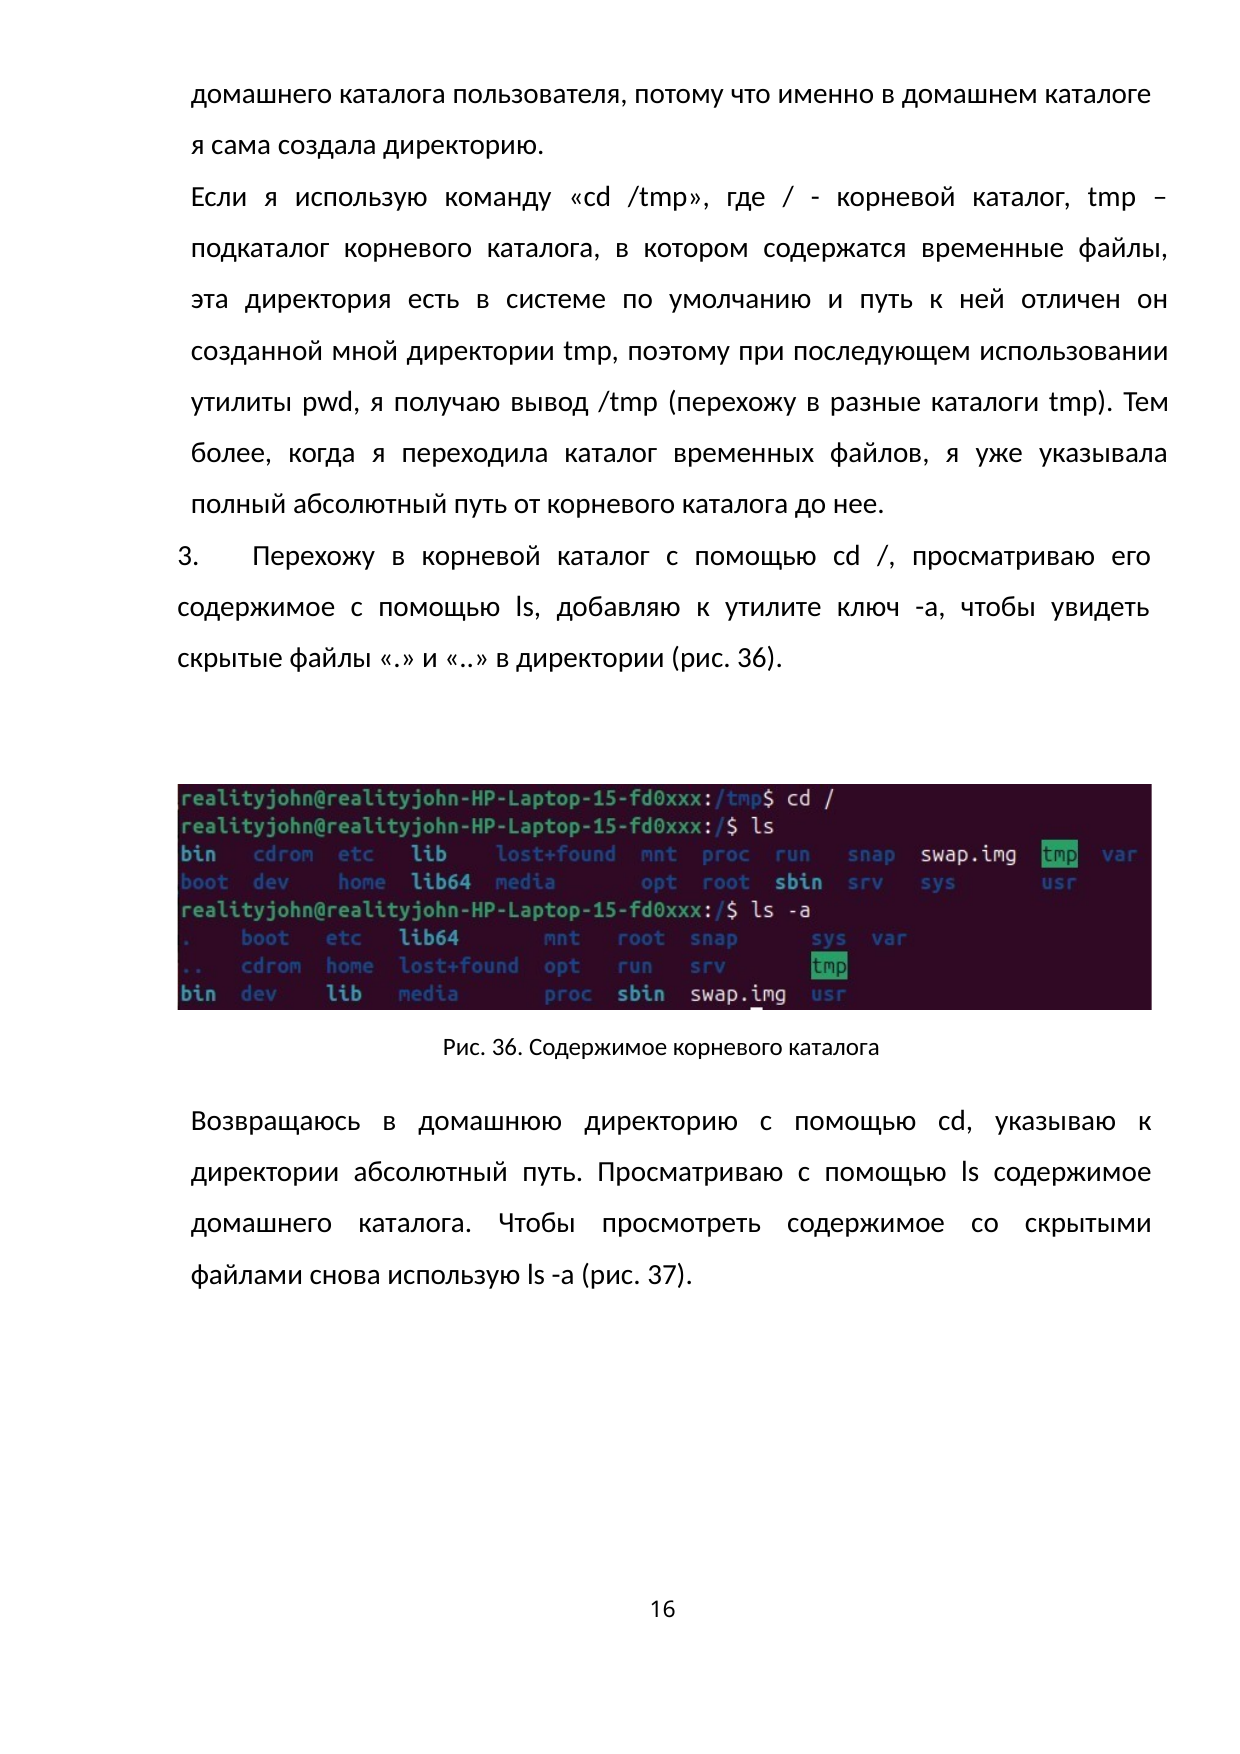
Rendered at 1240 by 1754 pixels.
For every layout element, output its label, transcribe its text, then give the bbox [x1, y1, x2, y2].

text домашнего каталога пользователя, потому что именно в домашнем каталоге я сама создала директорию. [191, 75, 1152, 162]
text Рис. 36. Содержимое корневого каталога [177, 1031, 1151, 1061]
text Возвращаюсь в домашнюю директорию с помощью cd, указываю к директории абсолютный путь. Просматриваю с помощью ls содержимое домашнего каталога. Чтобы просмотреть содержимое со скрытыми файлами снова использую ls -a (рис. 37). [191, 1102, 1152, 1291]
list Перехожу в корневой каталог с помощью cd /, просматриваю его содержимое с помощью ls, добавляю к утилите ключ -a, чтобы увидеть скрытые файлы «.» и «..» в директории (рис. 36). [177, 537, 1152, 675]
text Если я использую команду «cd /tmp», где / - корневой каталог, tmp – подкаталог корневого каталога, в котором содержатся временные файлы, эта директория есть в системе по умолчанию и путь к ней отличен он созданной мной директории tmp, поэтому при последующем использовании утилиты pwd, я получаю вывод /tmp (перехожу в разные каталоги tmp). Тем более, когда я переходила каталог временных файлов, я уже указывала полный абсолютный путь от корневого каталога до нее. [191, 178, 1170, 521]
